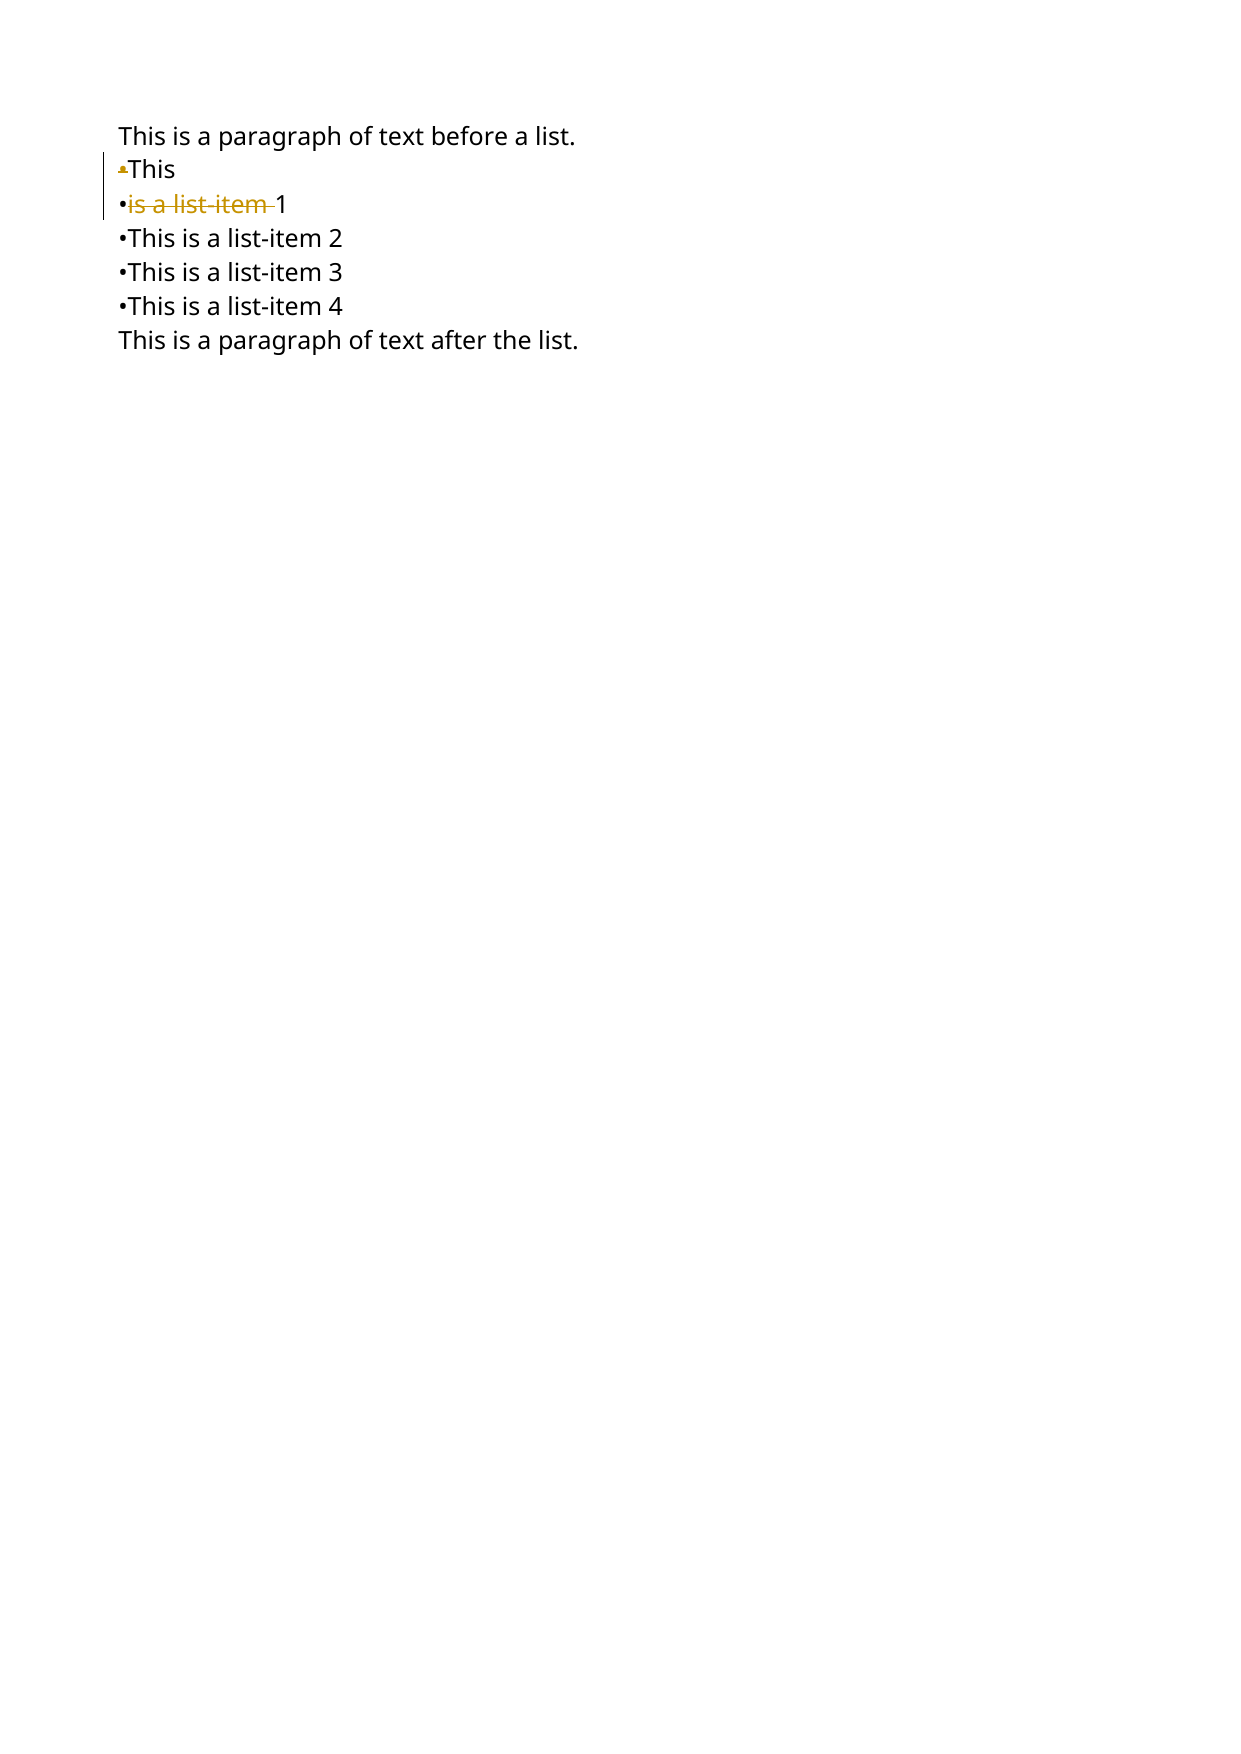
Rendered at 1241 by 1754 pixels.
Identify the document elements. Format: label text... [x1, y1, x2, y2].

text This is a paragraph of text before a list. [118, 118, 1122, 152]
list This is a list-item 3 [118, 254, 1122, 288]
list This is a list-item 2 [118, 220, 1122, 254]
list This 1 [118, 152, 1122, 186]
list This is a list-item 4 [118, 288, 1122, 322]
text This is a paragraph of text after the list. [118, 322, 1122, 357]
